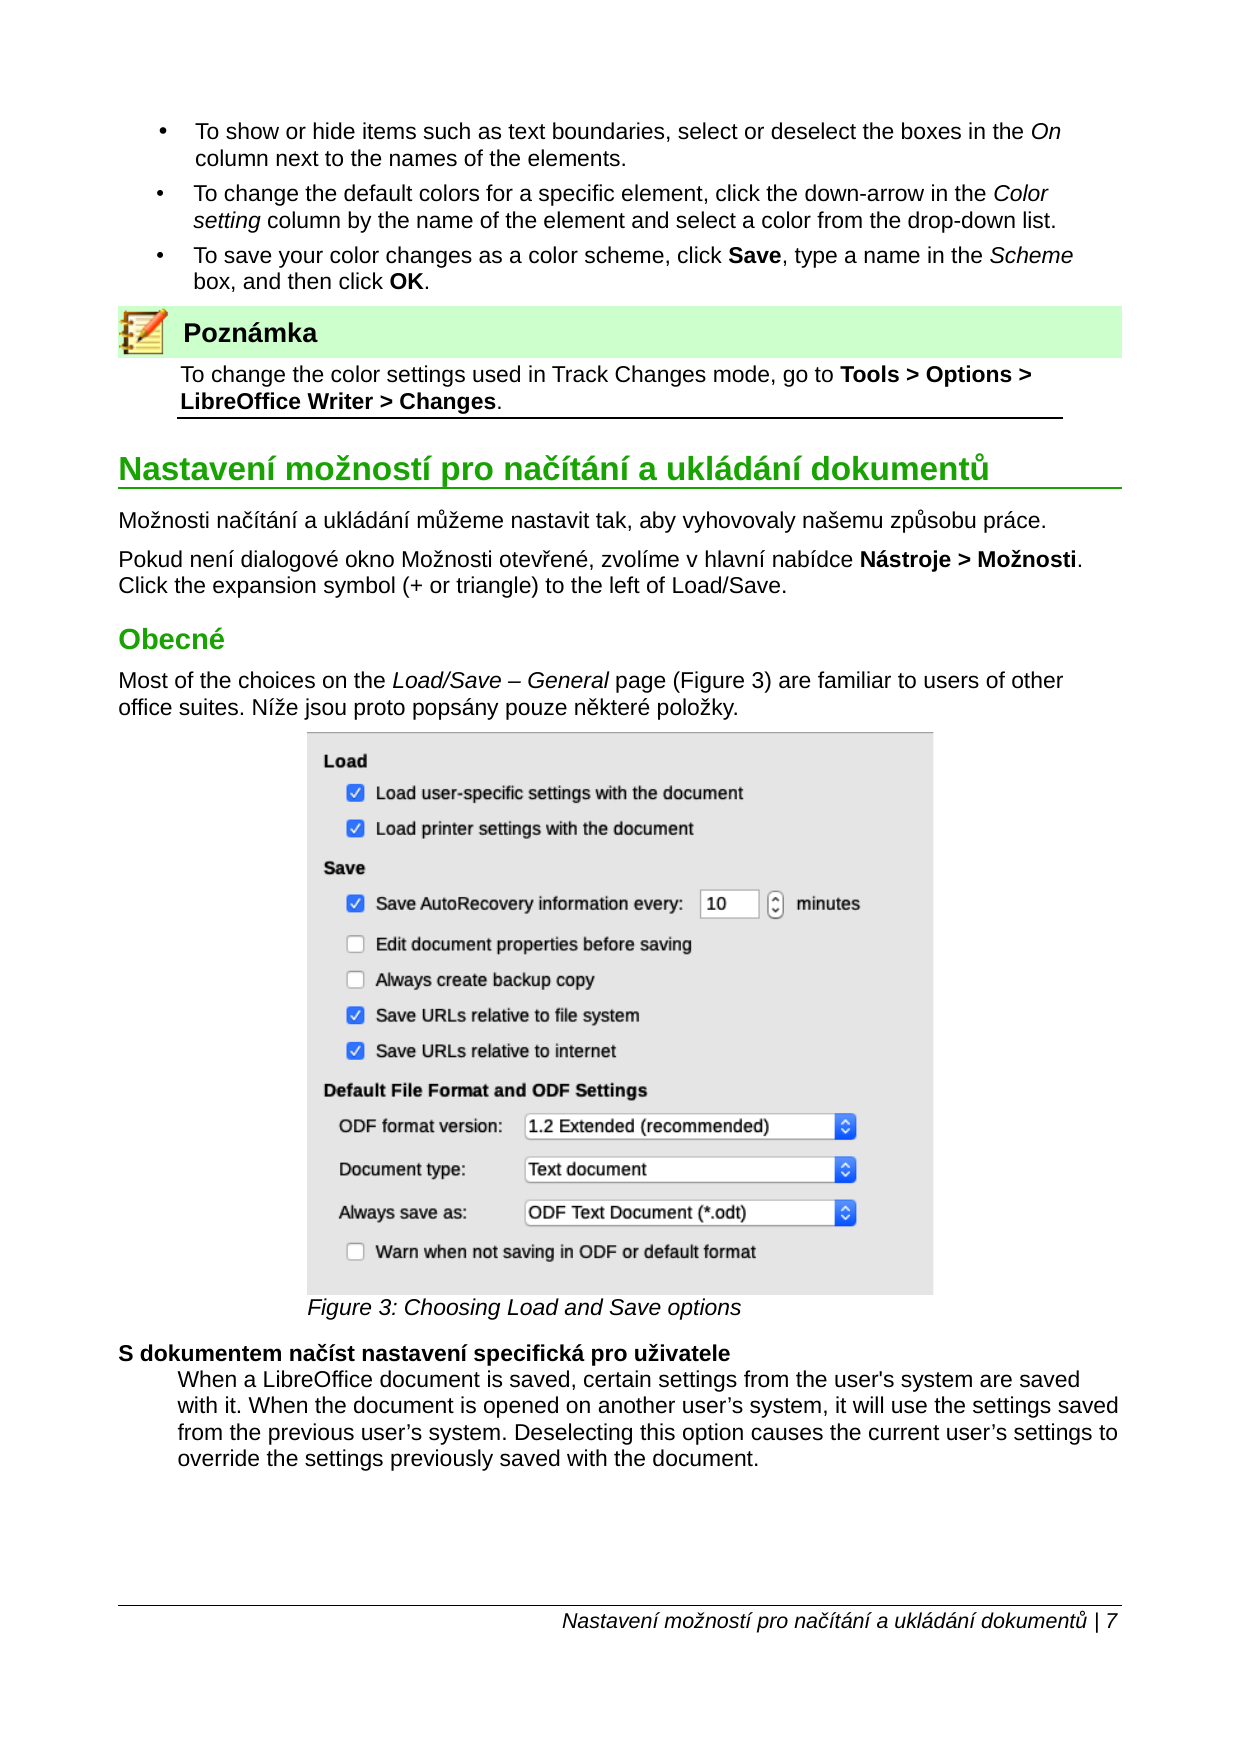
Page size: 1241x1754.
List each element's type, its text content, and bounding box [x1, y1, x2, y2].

picture [307, 732, 934, 1295]
list To save your color changes as a color scheme, click Save, type a name in the Scheme box, and then click OK. [156, 242, 1122, 294]
text Možnosti načítání a ukládání můžeme nastavit tak, aby vyhovovaly našemu způsobu práce. [118, 507, 1122, 533]
text To change the color settings used in Track Changes mode, go to Tools > Options > LibreOffice Writer > Changes. [177, 358, 1063, 417]
text Most of the choices on the Load/Save – General page (Figure 3) are familiar to users of other office suites. Níže jsou proto popsány pouze některé položky. [118, 667, 1122, 720]
list To show or hide items such as text boundaries, select or deselect the boxes in the On column next to the names of the elements. [156, 118, 1122, 171]
text Pokud není dialogové okno Možnosti otevřené, zvolíme v hlavní nabídce Nástroje > Možnosti. Click the expansion symbol (+ or triangle) to the left of Load/Save. [118, 546, 1122, 598]
text When a LibreOffice document is saved, certain settings from the user's system are saved with it. When the document is opened on another user’s system, it will use the settings saved from the previous user’s system. Deselecting this option causes the current user’s settings to override the settings previously saved with the document. [177, 1366, 1122, 1471]
list To change the default colors for a specific element, click the down-arrow in the Color setting column by the name of the element and select a color from the drop-down list. [156, 180, 1122, 233]
subtitle Obecné [118, 622, 1122, 656]
picture [119, 307, 170, 358]
text Figure 3: Choosing Load and Save options [307, 1295, 933, 1321]
subtitle Poznámka [118, 306, 1122, 358]
text S dokumentem načíst nastavení specifická pro uživatele [118, 1339, 1122, 1366]
subtitle Nastavení možností pro načítání a ukládání dokumentů [118, 449, 1122, 487]
